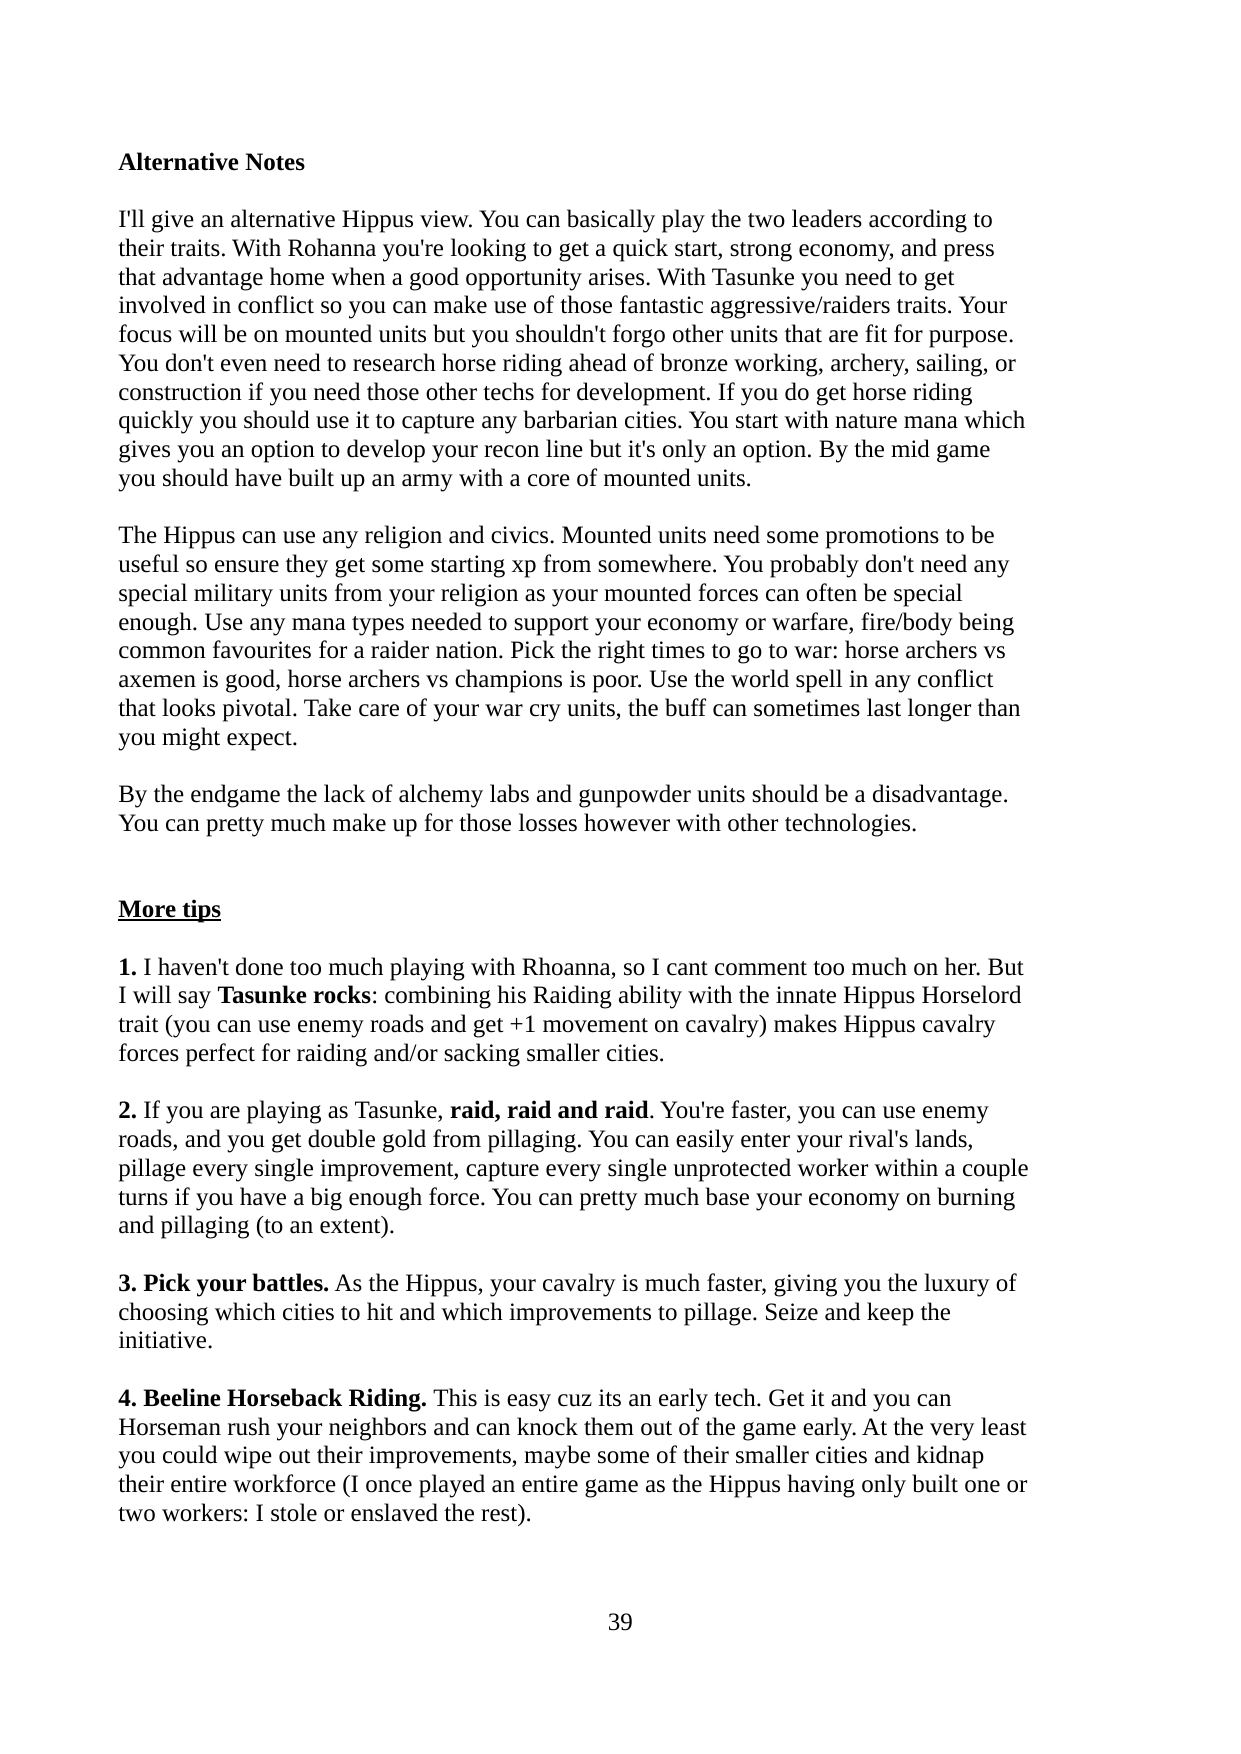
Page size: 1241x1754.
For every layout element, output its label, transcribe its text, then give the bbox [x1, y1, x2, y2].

text 1. I haven't done too much playing with Rhoanna, so I cant comment too much on her. But I will say Tasunke rocks: combining his Raiding ability with the innate Hippus Horselord trait (you can use enemy roads and get +1 movement on cavalry) makes Hippus cavalry forces perfect for raiding and/or sacking smaller cities. [118, 952, 1032, 1067]
text 4. Beeline Horseback Riding. This is easy cuz its an early tech. Get it and you can Horseman rush your neighbors and can knock them out of the game early. At the very least you could wipe out their improvements, maybe some of their smaller cities and kidnap their entire workforce (I once played an entire game as the Hippus having only built one or two workers: I stole or enslaved the rest). [118, 1383, 1032, 1527]
text More tips [118, 894, 1032, 923]
text I'll give an alternative Hippus view. You can basically play the two leaders according to their traits. With Rohanna you're looking to get a quick start, strong economy, and press that advantage home when a good opportunity arises. With Tasunke you need to get involved in conflict so you can make use of those fantastic aggressive/raiders traits. Your focus will be on mounted units but you shouldn't forgo other units that are fit for purpose. You don't even need to research horse riding ahead of bronze working, archery, sailing, or construction if you need those other techs for development. If you do get horse riding quickly you should use it to capture any barbarian cities. You start with nature mana which gives you an option to develop your recon line but it's only an option. By the mid game you should have built up an army with a core of mounted units. [118, 204, 1032, 492]
text Alternative Notes [118, 147, 1032, 176]
text The Hippus can use any religion and civics. Mounted units need some promotions to be useful so ensure they get some starting xp from somewhere. You probably don't need any special military units from your religion as your mounted forces can often be special enough. Use any mana types needed to support your economy or warfare, fire/body being common favourites for a raider nation. Pick the right times to go to war: horse archers vs axemen is good, horse archers vs champions is poor. Use the world spell in any conflict that looks pivotal. Take care of your war cry units, the buff can sometimes last longer than you might expect. [118, 521, 1032, 751]
text By the endgame the lack of alchemy labs and gunpowder units should be a disadvantage. You can pretty much make up for those losses however with other technologies. [118, 779, 1032, 837]
text 3. Pick your battles. As the Hippus, your cavalry is much faster, giving you the luxury of choosing which cities to hit and which improvements to pillage. Seize and keep the initiative. [118, 1268, 1032, 1354]
text 2. If you are playing as Tasunke, raid, raid and raid. You're faster, you can use enemy roads, and you get double gold from pillaging. You can easily enter your rival's lands, pillage every single improvement, capture every single unprotected worker within a couple turns if you have a big enough force. You can pretty much base your economy on burning and pillaging (to an extent). [118, 1096, 1032, 1239]
